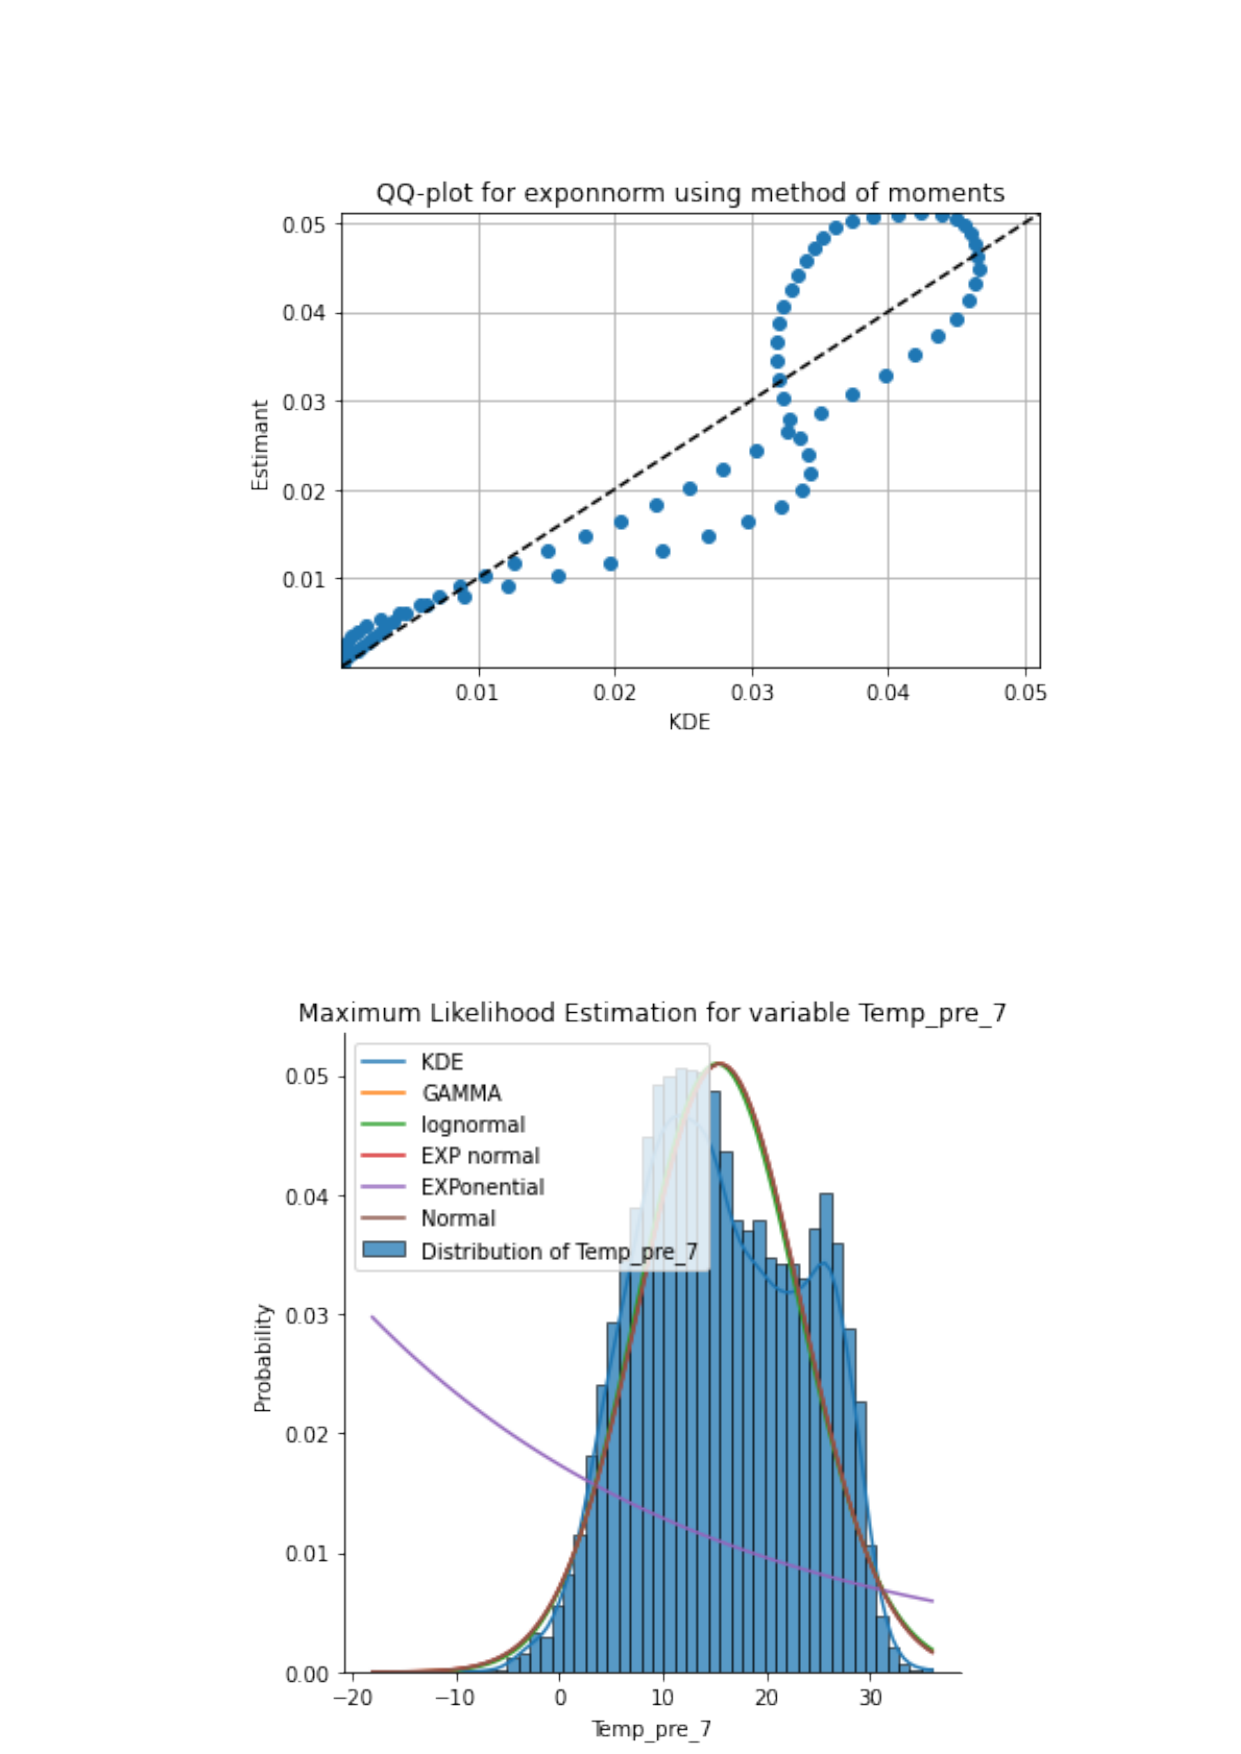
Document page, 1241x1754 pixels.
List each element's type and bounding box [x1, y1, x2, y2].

picture [237, 167, 1063, 747]
picture [240, 987, 1022, 1754]
